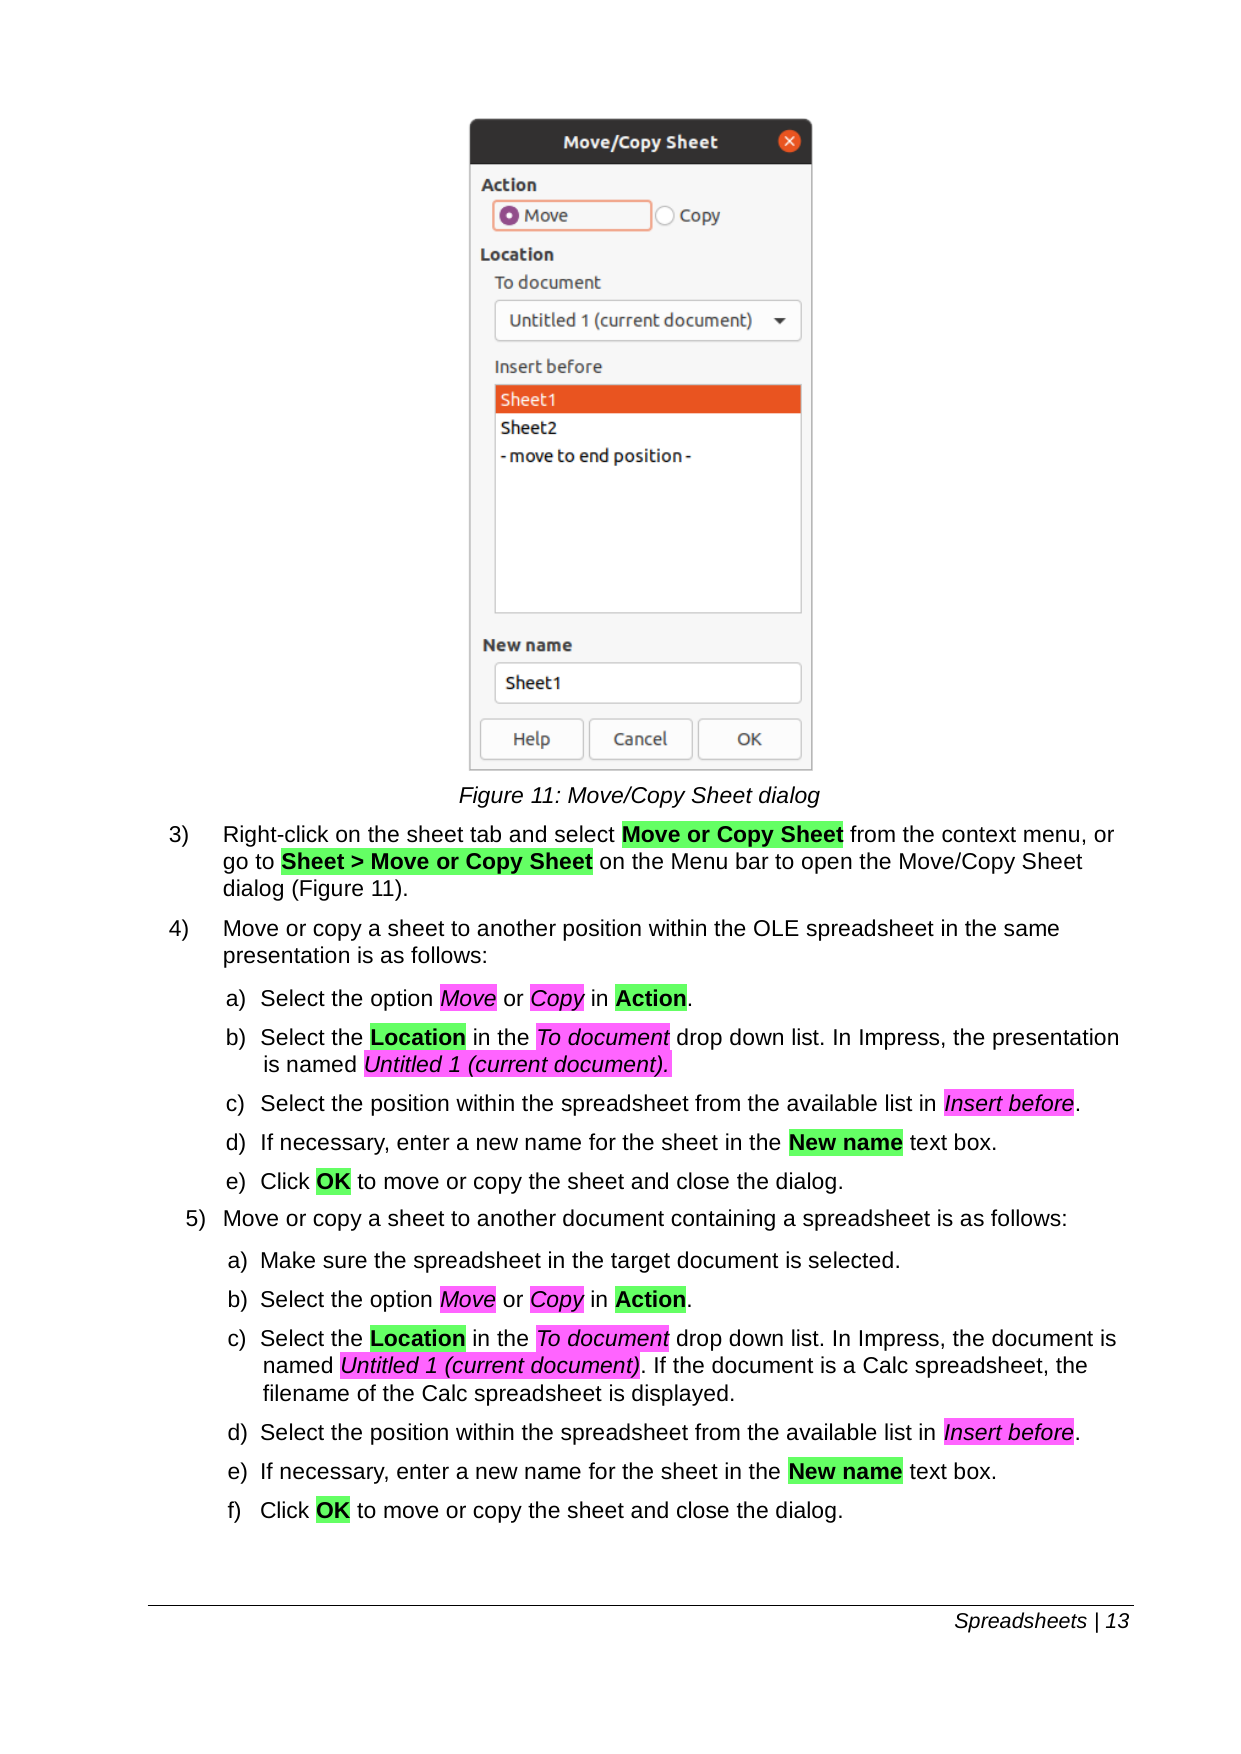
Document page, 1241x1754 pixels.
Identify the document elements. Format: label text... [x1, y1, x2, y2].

list Click OK to move or copy the sheet and close the dialog. [224, 1493, 1134, 1526]
list Click OK to move or copy the sheet and close the dialog. [223, 1165, 1134, 1198]
list Select the option Move or Copy in Action. [223, 981, 1134, 1014]
list Select the Location in the To document drop down list. In Impress, the document is named Untitled 1 (current document). If the document is a Calc spreadsheet, the filename of the Calc spreadsheet is displayed. [224, 1322, 1134, 1409]
list Make sure the spreadsheet in the target document is selected. [224, 1243, 1134, 1276]
picture [458, 118, 824, 782]
list Select the position within the spreadsheet from the available list in Insert before. [223, 1086, 1134, 1119]
list Select the Location in the To document drop down list. In Impress, the presentation is named Untitled 1 (current document). [223, 1020, 1134, 1080]
list If necessary, enter a new name for the sheet in the New name text box. [224, 1454, 1134, 1487]
list Select the position within the spreadsheet from the available list in Insert before. [224, 1415, 1134, 1448]
list Right-click on the sheet tab and select Move or Copy Sheet from the context menu, or go to Sheet > Move or Copy Sheet on the Menu bar to open the Move/Copy Sheet dialog (Figure 11). [189, 821, 1134, 902]
text Figure 11: Move/Copy Sheet dialog [458, 782, 823, 808]
list Move or copy a sheet to another position within the OLE spreadsheet in the same presentation is as follows: [189, 914, 1134, 968]
list If necessary, enter a new name for the sheet in the New name text box. [223, 1126, 1134, 1158]
list Select the option Move or Copy in Action. [224, 1283, 1134, 1316]
list Move or copy a sheet to another document containing a spreadsheet is as follows: [206, 1204, 1134, 1231]
